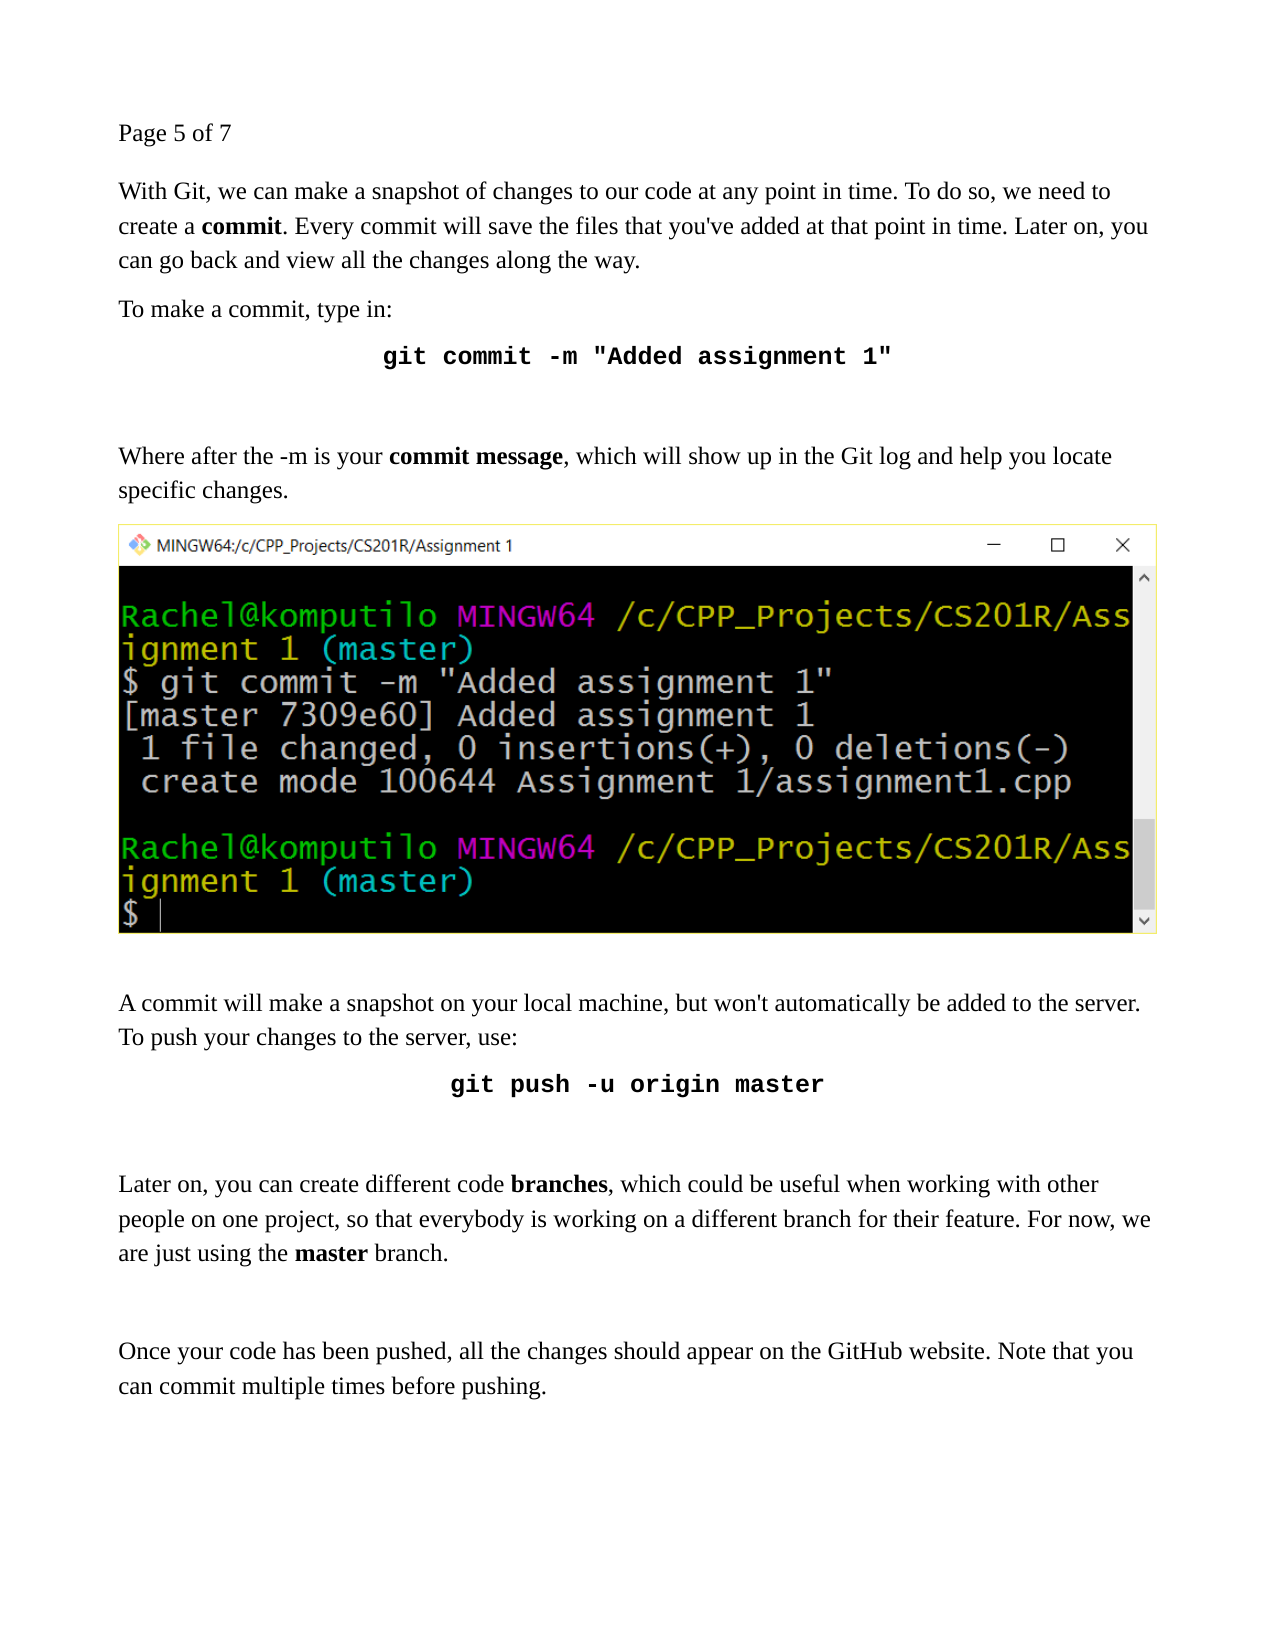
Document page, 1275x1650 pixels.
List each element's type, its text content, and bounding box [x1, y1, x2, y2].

text A commit will make a snapshot on your local machine, but won't automatically be added to the server. To push your changes to the server, use: [118, 988, 1157, 1051]
text With Git, we can make a snapshot of changes to our code at any point in time. To do so, we need to create a commit. Every commit will save the files that you've added at that point in time. Later on, you can go back and view all the changes along the way. [118, 176, 1157, 274]
picture [118, 524, 1157, 934]
text Once your code has been pushed, all the changes should appear on the GitHub website. Note that you can commit multiple times before pushing. [118, 1336, 1157, 1399]
text git push -u origin master [118, 1072, 1157, 1100]
text Later on, you can create different code branches, which could be useful when working with other people on one project, so that everybody is working on a different branch for their feature. For now, we are just using the master branch. [118, 1169, 1157, 1267]
text Where after the -m is your commit message, which will show up in the Git log and help you locate specific changes. [118, 441, 1157, 504]
text To make a commit, type in: [118, 294, 1157, 323]
text git commit -m "Added assignment 1" [118, 343, 1157, 372]
